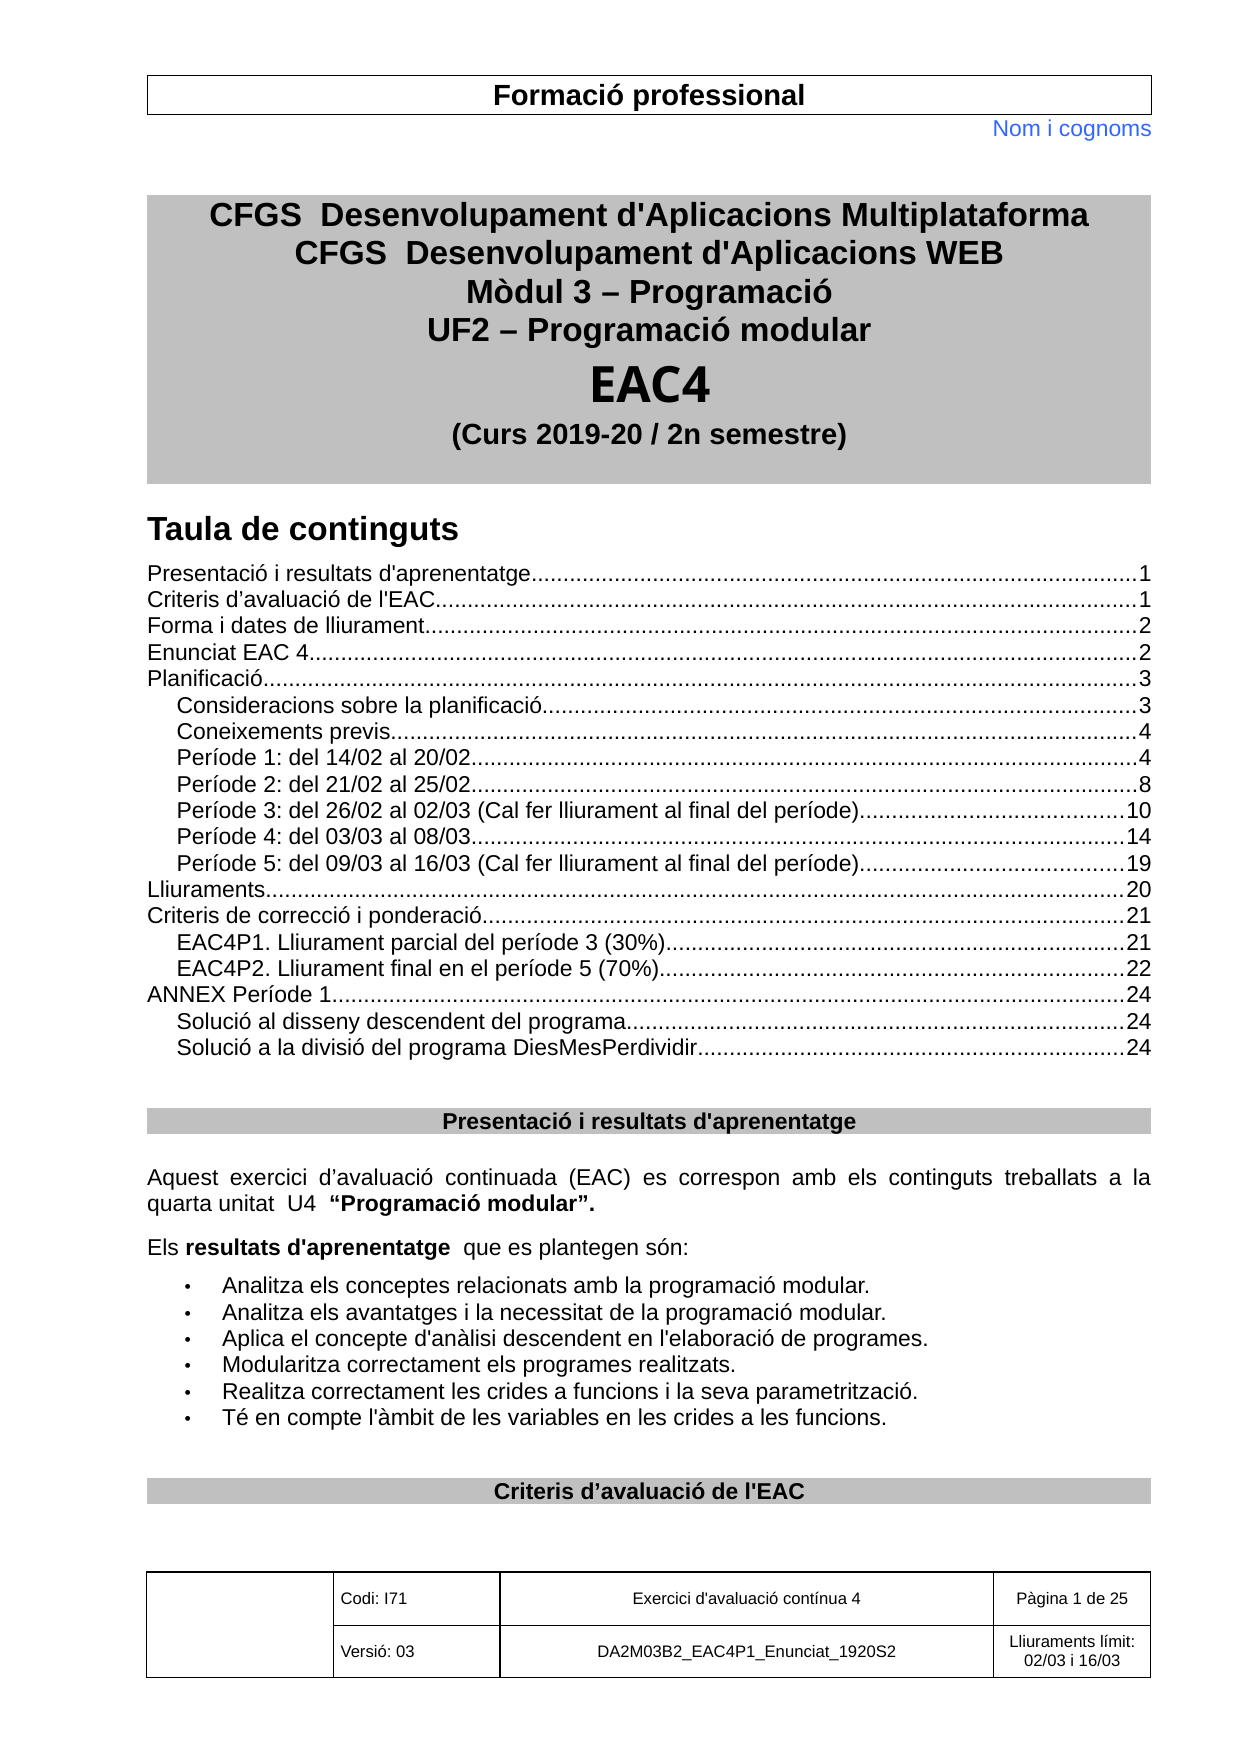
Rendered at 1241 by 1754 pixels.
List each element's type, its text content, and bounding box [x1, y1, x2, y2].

text Planificació 3 [147, 665, 1151, 692]
text Període 3: del 26/02 al 02/03 (Cal fer lliurament al final del període) 10 [176, 797, 1151, 823]
text ANNEX Període 1 24 [147, 981, 1151, 1008]
text EAC4P2. Lliurament final en el període 5 (70%) 22 [176, 955, 1151, 981]
subtitle CFGS Desenvolupament d'Aplicacions Multiplataforma [147, 195, 1151, 233]
subtitle EAC4 [147, 349, 1151, 417]
list Modularitza correctament els programes realitzats. [184, 1351, 1151, 1378]
text Els resultats d'aprenentatge que es plantegen són: [147, 1234, 1151, 1260]
list Realitza correctament les crides a funcions i la seva parametrització. [184, 1378, 1151, 1404]
text Període 5: del 09/03 al 16/03 (Cal fer lliurament al final del període) 19 [176, 850, 1151, 876]
list Analitza els conceptes relacionats amb la programació modular. [184, 1272, 1151, 1298]
text Enunciat EAC 4 2 [147, 639, 1151, 665]
text Criteris d’avaluació de l'EAC [147, 1478, 1151, 1504]
text Període 4: del 03/03 al 08/03 14 [176, 823, 1151, 850]
text Coneixements previs 4 [176, 718, 1151, 744]
subtitle UF2 – Programació modular [147, 310, 1151, 349]
subtitle (Curs 2019-20 / 2n semestre) [147, 417, 1151, 450]
subtitle CFGS Desenvolupament d'Aplicacions WEB [147, 233, 1151, 272]
text Període 1: del 14/02 al 20/02 4 [176, 744, 1151, 771]
subtitle Mòdul 3 – Programació [147, 272, 1151, 310]
text Forma i dates de lliurament 2 [147, 612, 1151, 639]
text Criteris de correcció i ponderació 21 [147, 902, 1151, 929]
text Aquest exercici d’avaluació continuada (EAC) es correspon amb els continguts treballats a la quarta unitat U4 “Programació modular”. [147, 1164, 1151, 1216]
subtitle Taula de continguts [147, 509, 1151, 547]
list Aplica el concepte d'anàlisi descendent en l'elaboració de programes. [184, 1325, 1151, 1351]
text Solució al disseny descendent del programa 24 [176, 1008, 1151, 1034]
list Té en compte l'àmbit de les variables en les crides a les funcions. [184, 1404, 1151, 1430]
text EAC4P1. Lliurament parcial del període 3 (30%) 21 [176, 929, 1151, 955]
text Lliuraments 20 [147, 876, 1151, 902]
text Solució a la divisió del programa DiesMesPerdividir 24 [176, 1034, 1151, 1061]
text Criteris d’avaluació de l'EAC 1 [147, 586, 1151, 612]
text Consideracions sobre la planificació 3 [176, 692, 1151, 718]
text Presentació i resultats d'aprenentatge [147, 1108, 1151, 1134]
text Presentació i resultats d'aprenentatge 1 [147, 560, 1151, 586]
text Període 2: del 21/02 al 25/02 8 [176, 771, 1151, 797]
list Analitza els avantatges i la necessitat de la programació modular. [184, 1298, 1151, 1325]
